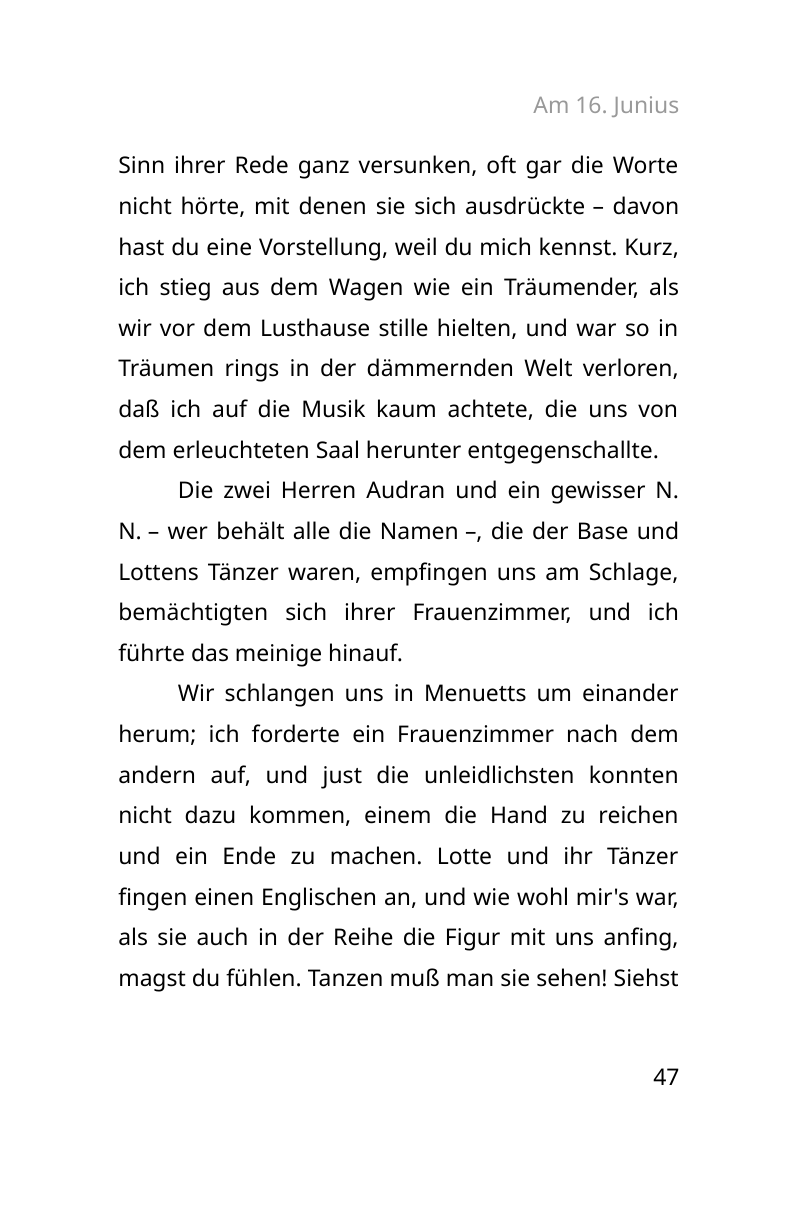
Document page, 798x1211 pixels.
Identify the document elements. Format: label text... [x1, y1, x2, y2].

text Sinn ihrer Rede ganz versunken, oft gar die Worte nicht hörte, mit denen sie sich ausdrückte – davon hast du eine Vorstellung, weil du mich kennst. Kurz, ich stieg aus dem Wagen wie ein Träumender, als wir vor dem Lusthause stille hielten, und war so in Träumen rings in der dämmernden Welt verloren, daß ich auf die Musik kaum achtete, die uns von dem erleuchteten Saal herunter entgegenschallte. [118, 149, 679, 465]
text Die zwei Herren Audran und ein gewisser N. N. – wer behält alle die Namen –, die der Base und Lottens Tänzer waren, empfingen uns am Schlage, bemächtigten sich ihrer Frauenzimmer, und ich führte das meinige hinauf. [118, 474, 679, 668]
text Wir schlangen uns in Menuetts um einander herum; ich forderte ein Frauenzimmer nach dem andern auf, und just die unleidlichsten konnten nicht dazu kommen, einem die Hand zu reichen und ein Ende zu machen. Lotte und ihr Tänzer fingen einen Englischen an, und wie wohl mir's war, als sie auch in der Reihe die Figur mit uns anfing, magst du fühlen. Tanzen muß man sie sehen! Siehst [118, 677, 679, 993]
